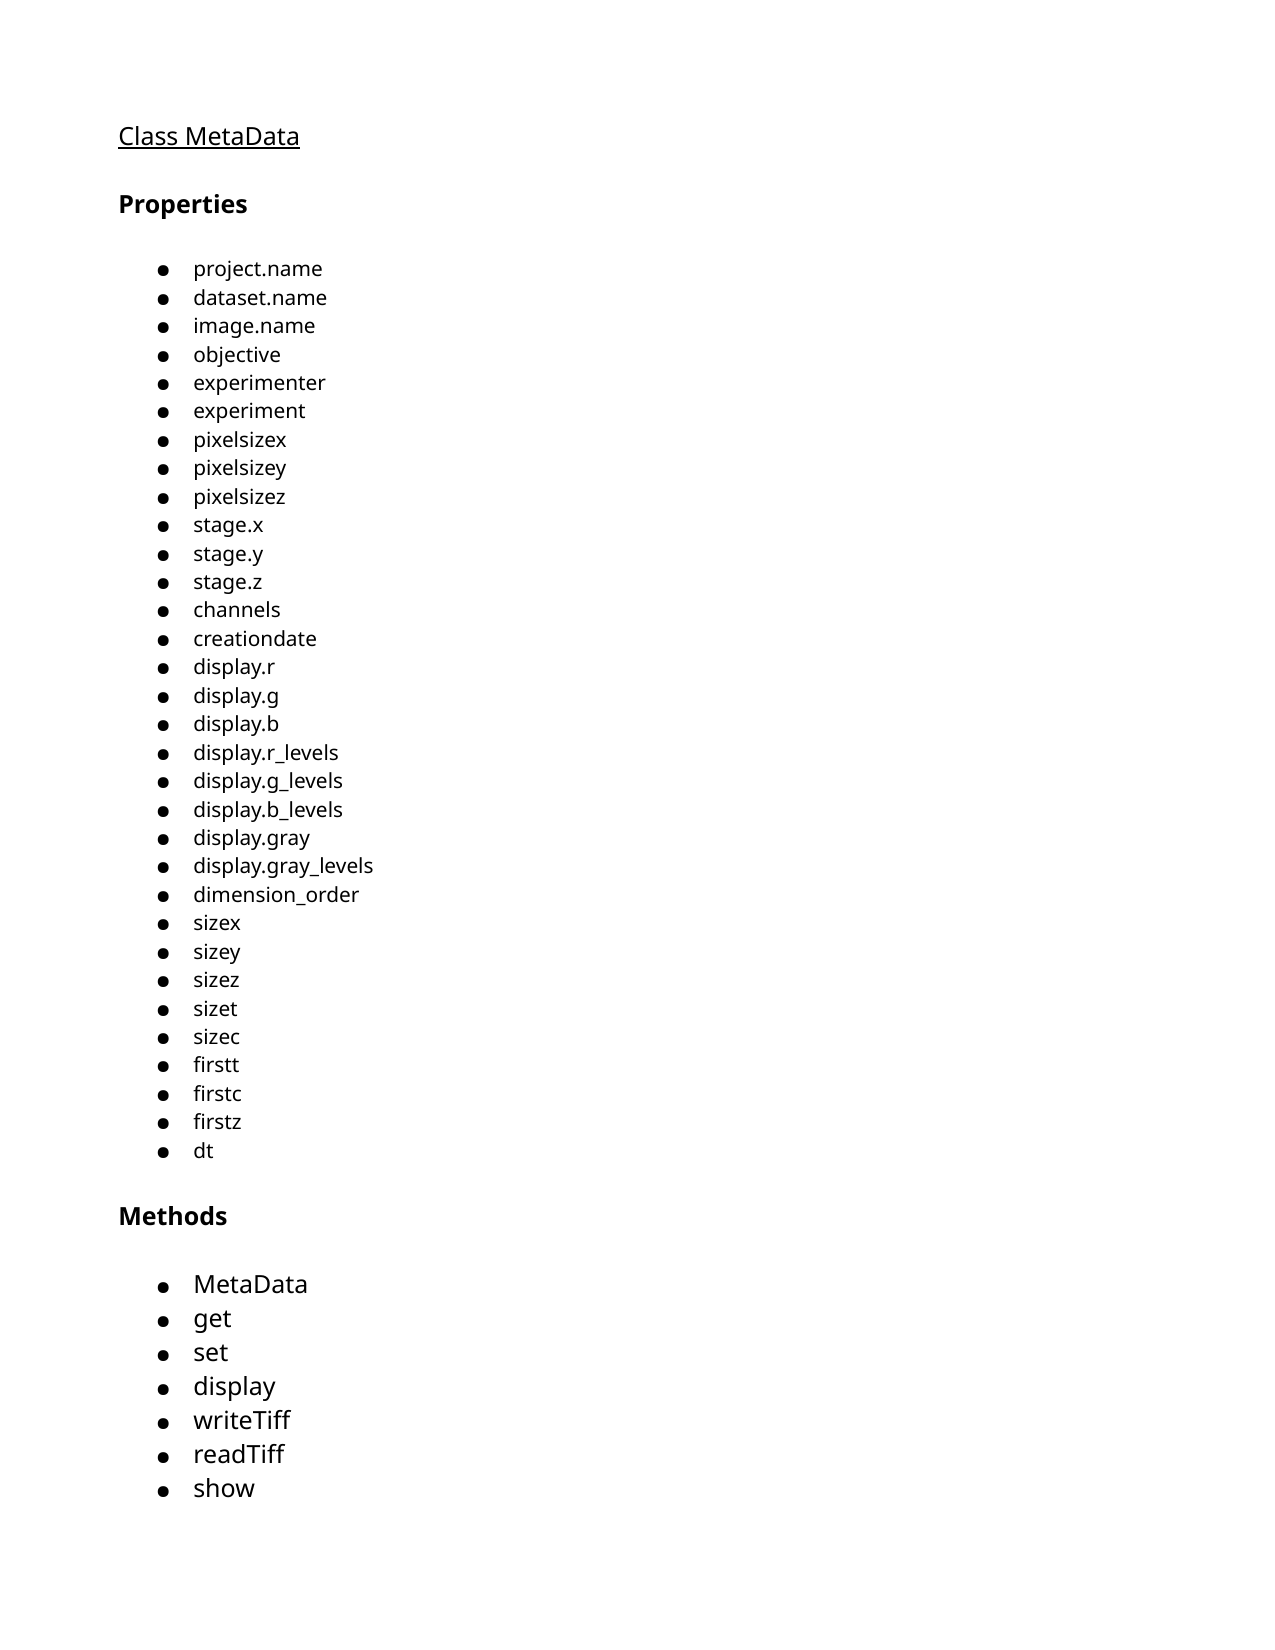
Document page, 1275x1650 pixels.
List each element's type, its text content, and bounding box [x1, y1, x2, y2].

list display.gray [156, 823, 1157, 852]
list readTiff [156, 1437, 1157, 1471]
text Properties [118, 186, 1157, 220]
list display.r_levels [156, 738, 1157, 766]
list display.b [156, 709, 1157, 738]
list writeTiff [156, 1403, 1157, 1437]
list dimension_order [156, 880, 1157, 908]
list stage.z [156, 567, 1157, 596]
list stage.x [156, 510, 1157, 539]
list sizec [156, 1022, 1157, 1051]
list display.r [156, 652, 1157, 681]
text Class MetaData [118, 118, 1157, 152]
list pixelsizex [156, 425, 1157, 453]
list set [156, 1335, 1157, 1369]
list sizez [156, 965, 1157, 994]
list display.b_levels [156, 795, 1157, 823]
list dt [156, 1136, 1157, 1164]
list objective [156, 340, 1157, 368]
list stage.y [156, 539, 1157, 567]
list sizet [156, 994, 1157, 1022]
list firstc [156, 1079, 1157, 1107]
list show [156, 1471, 1157, 1505]
list display.gray_levels [156, 852, 1157, 880]
list get [156, 1301, 1157, 1335]
list MetaData [156, 1267, 1157, 1301]
list display [156, 1369, 1157, 1403]
list channels [156, 596, 1157, 624]
list project.name [156, 254, 1157, 283]
list creationdate [156, 624, 1157, 652]
list display.g [156, 681, 1157, 709]
list sizey [156, 937, 1157, 965]
list dataset.name [156, 283, 1157, 311]
list display.g_levels [156, 766, 1157, 795]
list image.name [156, 311, 1157, 340]
text Methods [118, 1198, 1157, 1232]
list pixelsizez [156, 482, 1157, 510]
list pixelsizey [156, 453, 1157, 482]
list experiment [156, 397, 1157, 425]
list sizex [156, 908, 1157, 937]
list experimenter [156, 368, 1157, 397]
list firstt [156, 1051, 1157, 1079]
list firstz [156, 1107, 1157, 1136]
